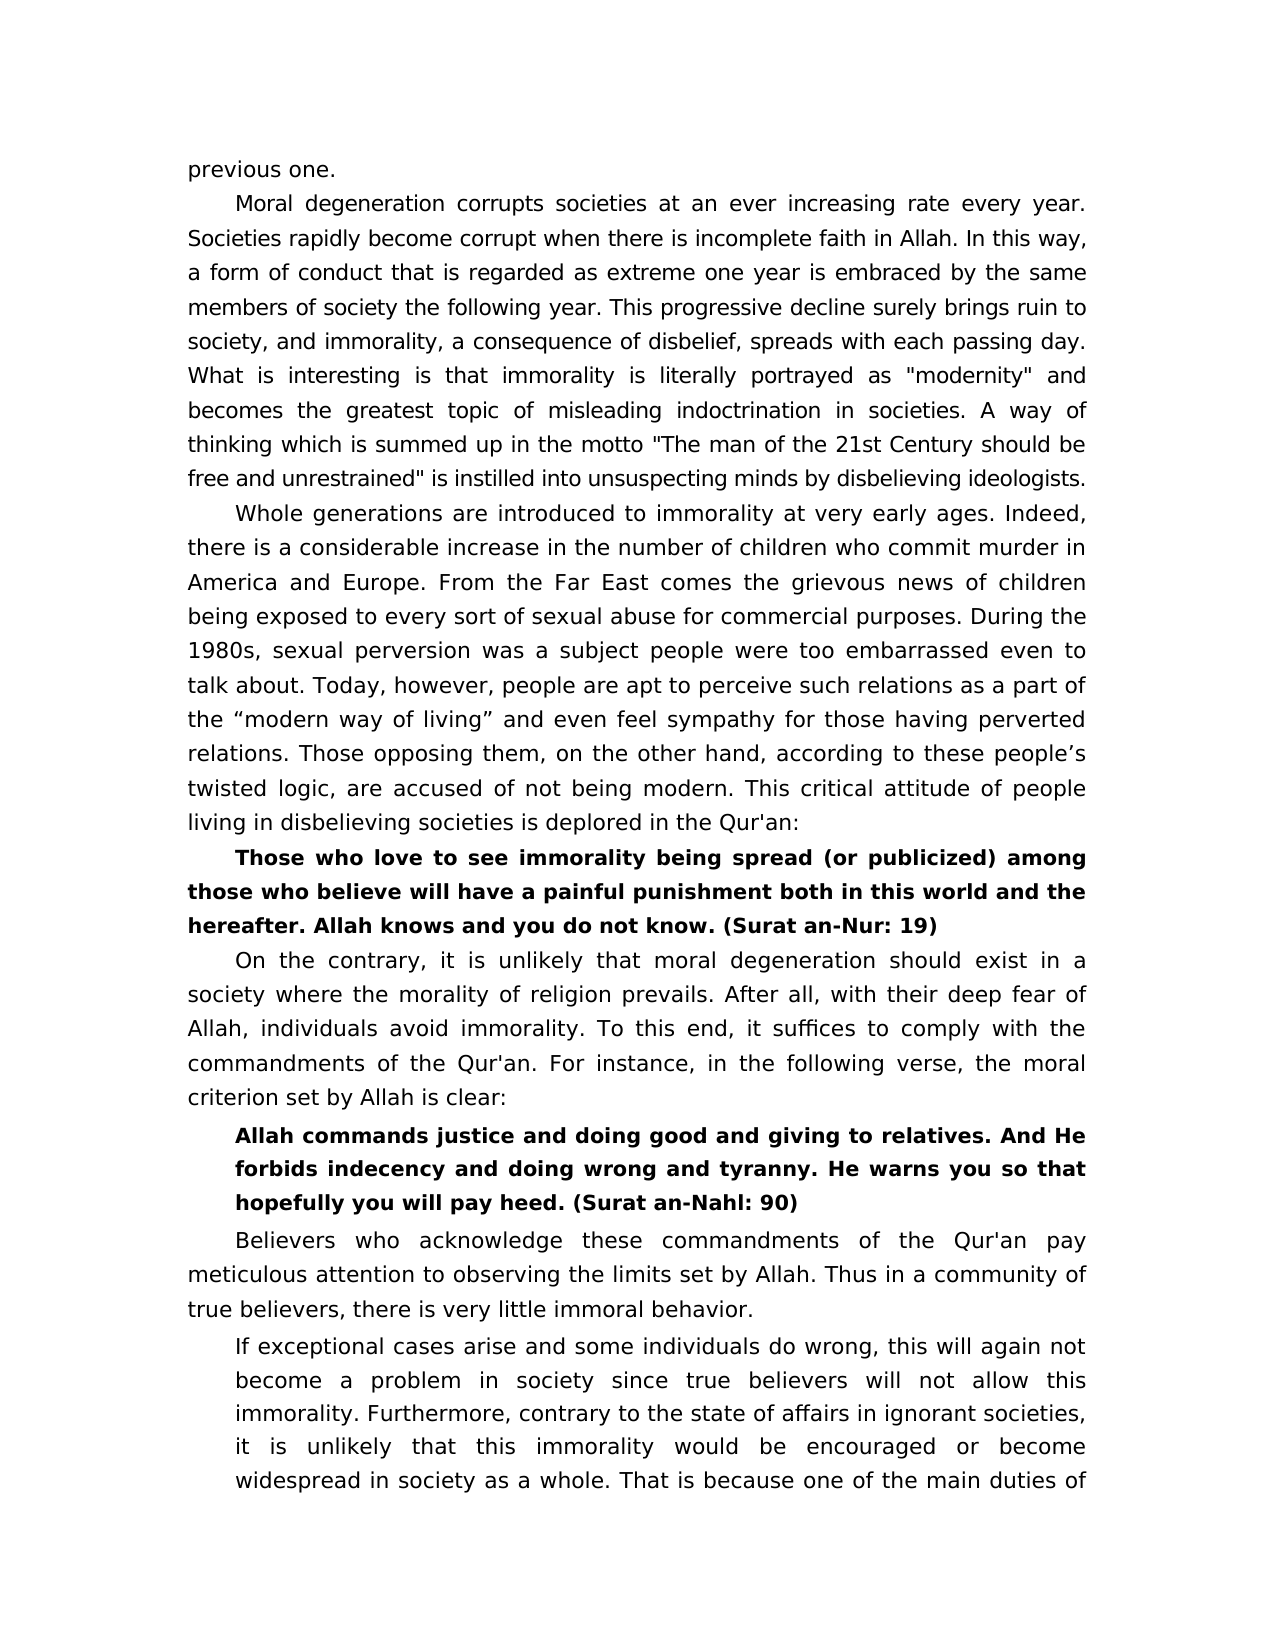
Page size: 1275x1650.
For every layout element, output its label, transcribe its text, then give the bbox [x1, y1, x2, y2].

text If exceptional cases arise and some individuals do wrong, this will again not become a problem in society since true believers will not allow this immorality. Furthermore, contrary to the state of affairs in ignorant societies, it is unlikely that this immorality would be encouraged or become widespread in society as a whole. That is because one of the main duties of [235, 1328, 1087, 1495]
text Those who love to see immorality being spread (or publicized) among those who believe will have a painful punishment both in this world and the hereafter. Allah knows and you do not know. (Surat an-Nur: 19) [187, 837, 1087, 941]
text Moral degeneration corrupts societies at an ever increasing rate every year. Societies rapidly become corrupt when there is incomplete faith in Allah. In this way, a form of conduct that is regarded as extreme one year is embraced by the same members of society the following year. This progressive decline surely brings ruin to society, and immorality, a consequence of disbelief, spreads with each passing day. What is interesting is that immorality is literally portrayed as "modernity" and becomes the greatest topic of misleading indoctrination in societies. A way of thinking which is summed up in the motto "The man of the 21st Century should be free and unrestrained" is instilled into unsuspecting minds by disbelieving ideologists. [187, 184, 1087, 494]
text On the contrary, it is unlikely that moral degeneration should exist in a society where the morality of religion prevails. After all, with their deep fear of Allah, individuals avoid immorality. To this end, it suffices to comply with the commandments of the Qur'an. For instance, in the following verse, the moral criterion set by Allah is clear: [187, 941, 1087, 1112]
text Allah commands justice and doing good and giving to relatives. And He forbids indecency and doing wrong and tyranny. He warns you so that hopefully you will pay heed. (Surat an-Nahl: 90) [235, 1117, 1087, 1217]
text Believers who acknowledge these commandments of the Qur'an pay meticulous attention to observing the limits set by Allah. Thus in a community of true believers, there is very little immoral behavior. [187, 1221, 1087, 1324]
text Whole generations are introduced to immorality at very early ages. Indeed, there is a considerable increase in the number of children who commit murder in America and Europe. From the Far East comes the grievous news of children being exposed to every sort of sexual abuse for commercial purposes. During the 1980s, sexual perversion was a subject people were too embarrassed even to talk about. Today, however, people are apt to perceive such relations as a part of the “modern way of living” and even feel sympathy for those having perverted relations. Those opposing them, on the other hand, according to these people’s twisted logic, are accused of not being modern. This critical attitude of people living in disbelieving societies is deplored in the Qur'an: [187, 494, 1087, 837]
text previous one. [187, 150, 1087, 184]
